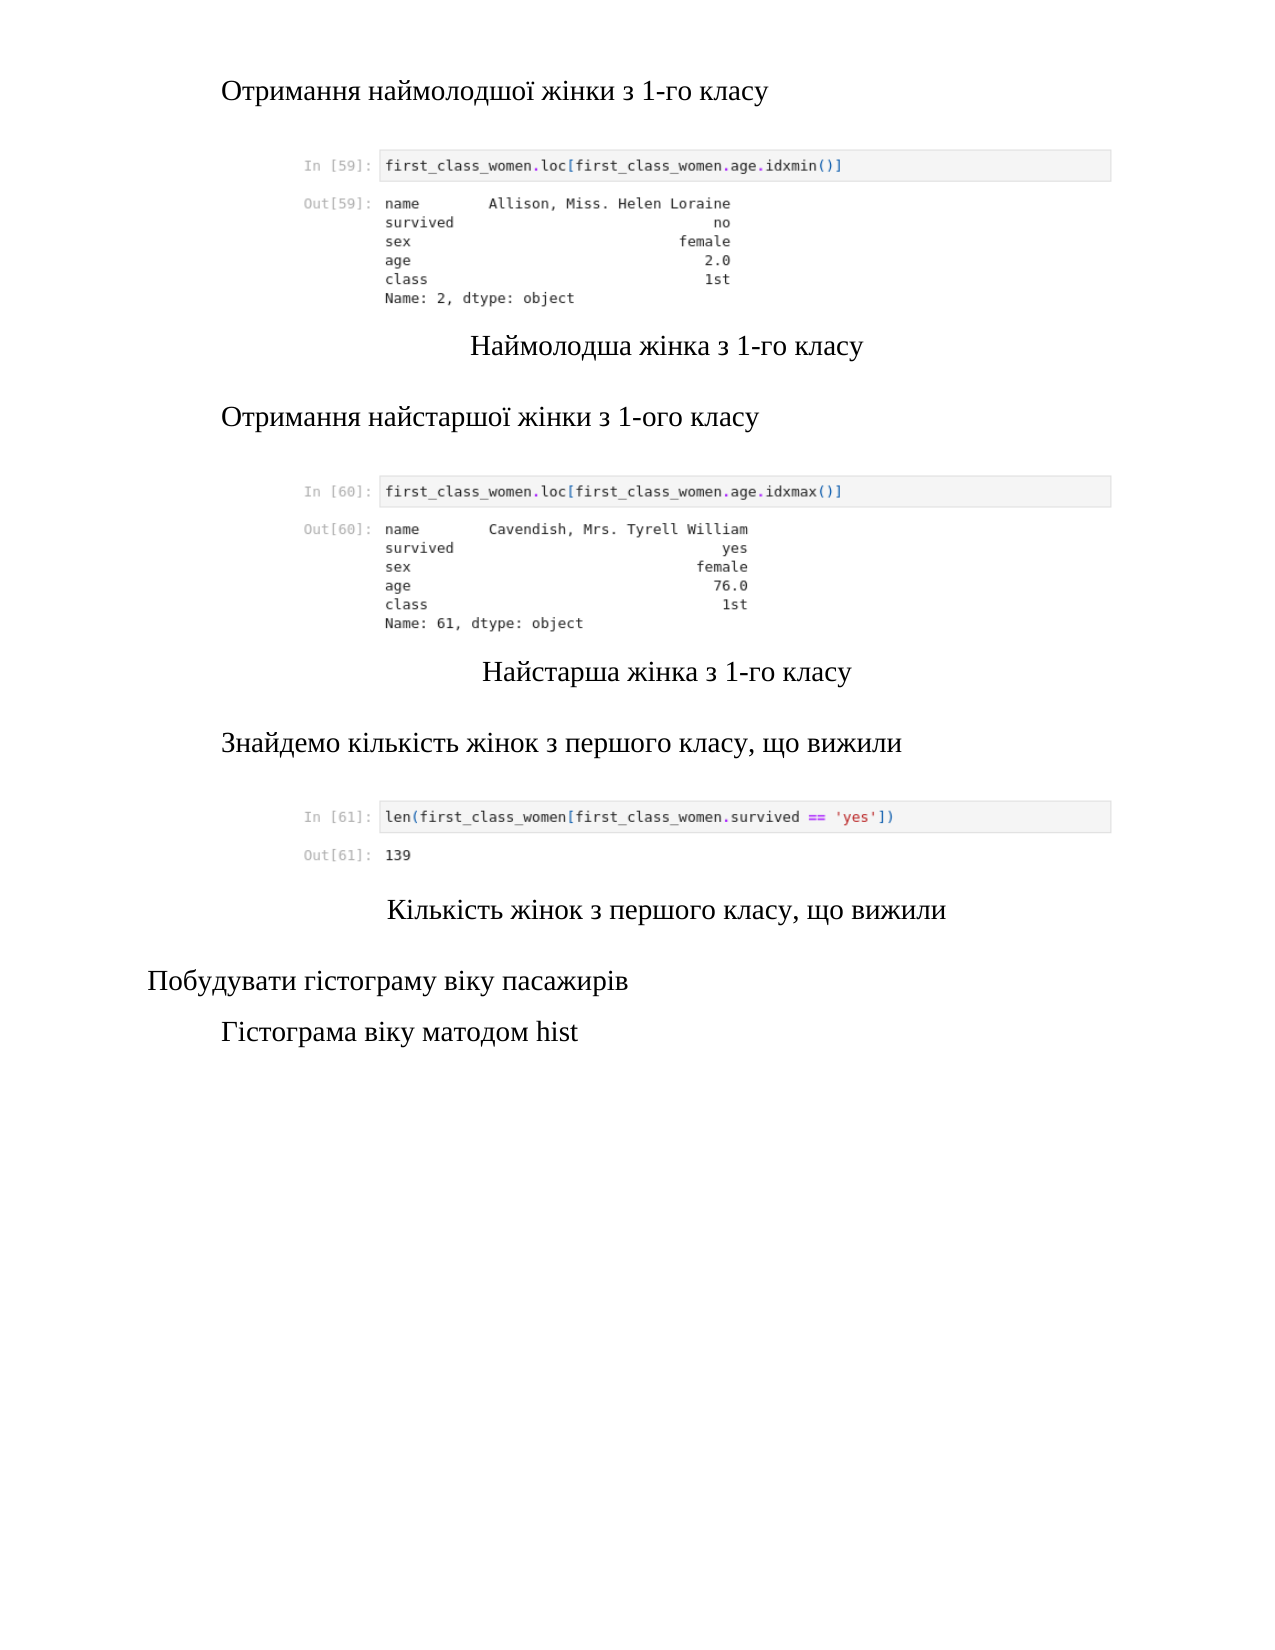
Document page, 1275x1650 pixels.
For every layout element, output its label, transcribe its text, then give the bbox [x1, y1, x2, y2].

text Знайдемо кількість жінок з першого класу, що вижили [147, 725, 1186, 758]
text Кількість жінок з першого класу, що вижили [147, 796, 1186, 926]
picture [290, 796, 1117, 876]
picture [290, 144, 1117, 312]
picture [290, 470, 1117, 637]
text Отримання найстаршої жінки з 1-ого класу [147, 399, 1186, 433]
text Гістограма віку матодом hist [147, 1014, 1186, 1047]
text Наймолодша жінка з 1-го класу [147, 145, 1186, 362]
subtitle Побудувати гістограму віку пасажирів [147, 963, 1186, 997]
text Отримання наймолодшої жінки з 1-го класу [147, 73, 1186, 107]
text Найстарша жінка з 1-го класу [147, 470, 1186, 687]
